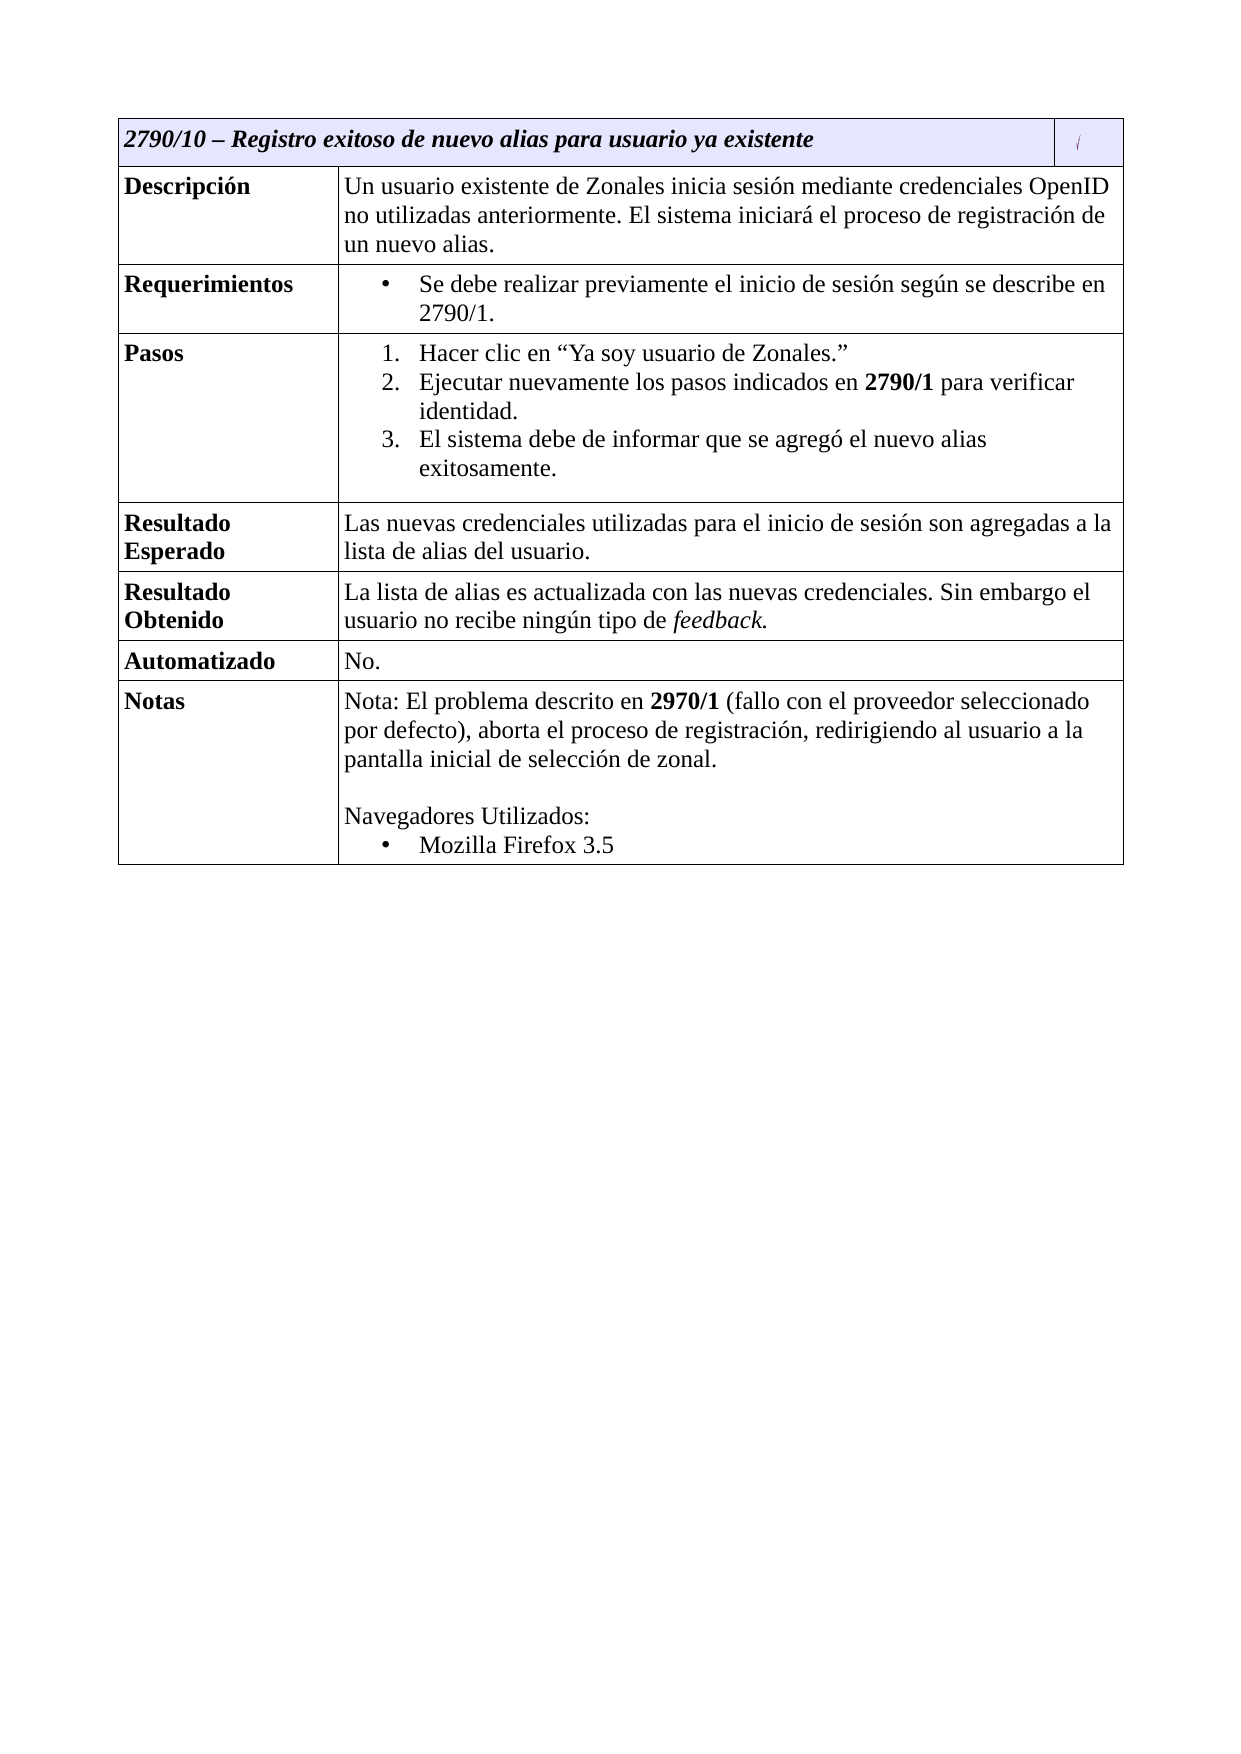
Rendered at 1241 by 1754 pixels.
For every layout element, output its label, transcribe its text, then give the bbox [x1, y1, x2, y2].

table_cell Resultado Esperado [119, 503, 338, 571]
table_cell Automatizado [119, 641, 338, 680]
table_cell Pasos [119, 334, 338, 502]
table_cell Hacer clic en “Ya soy usuario de Zonales.” Ejecutar nuevamente los pasos indicados en 2790/1 para verificar identidad. El sistema debe de informar que se agregó el nuevo alias exitosamente. [339, 334, 1123, 502]
table_header 2790/10 – Registro exitoso de nuevo alias para usuario ya existente [119, 119, 1054, 166]
table_cell Descripción [119, 167, 338, 263]
table_cell Un usuario existente de Zonales inicia sesión mediante credenciales OpenID no utilizadas anteriormente. El sistema iniciará el proceso de registración de un nuevo alias. [339, 167, 1123, 263]
table_header [1055, 119, 1123, 166]
table_cell Requerimientos [119, 265, 338, 332]
table_cell No. [339, 641, 1123, 680]
table_cell Se debe realizar previamente el inicio de sesión según se describe en 2790/1. [339, 265, 1123, 332]
table_cell La lista de alias es actualizada con las nuevas credenciales. Sin embargo el usuario no recibe ningún tipo de feedback. [339, 572, 1123, 640]
picture [1076, 133, 1081, 151]
table_cell Las nuevas credenciales utilizadas para el inicio de sesión son agregadas a la lista de alias del usuario. [339, 503, 1123, 571]
table_cell Notas [119, 681, 338, 864]
table_cell Resultado Obtenido [119, 572, 338, 640]
table_cell Nota: El problema descrito en 2970/1 (fallo con el proveedor seleccionado por defecto), aborta el proceso de registración, redirigiendo al usuario a la pantalla inicial de selección de zonal. Navegadores Utilizados: Mozilla Firefox 3.5 [339, 681, 1123, 864]
